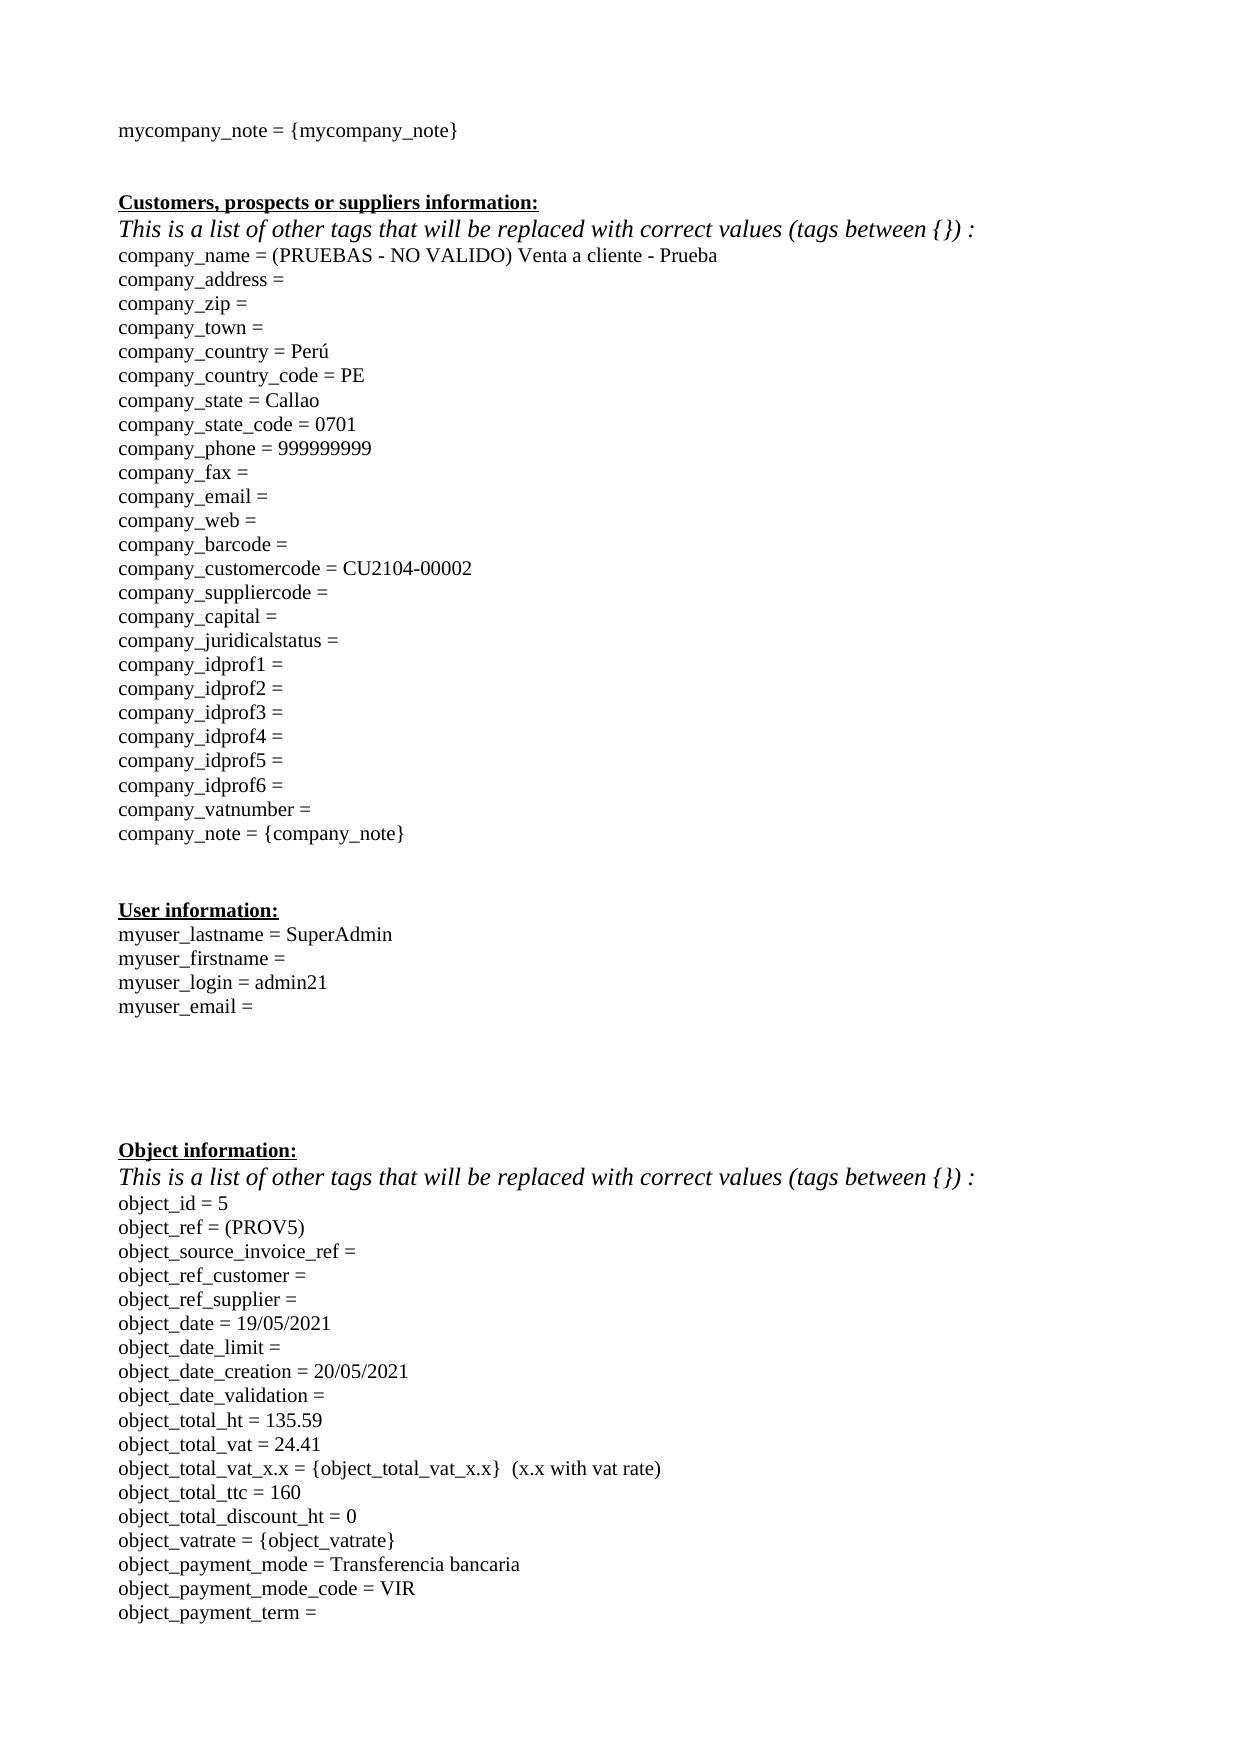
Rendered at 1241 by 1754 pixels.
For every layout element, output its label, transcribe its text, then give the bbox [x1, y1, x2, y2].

text object_payment_mode = Transferencia bancaria [118, 1552, 1122, 1576]
text company_idprof4 = [118, 724, 1122, 748]
text company_suppliercode = [118, 580, 1122, 604]
text object_total_ht = 135.59 [118, 1407, 1122, 1432]
text company_juridicalstatus = [118, 628, 1122, 652]
text company_country_code = PE [118, 363, 1122, 387]
text myuser_firstname = [118, 946, 1122, 970]
text myuser_email = [118, 994, 1122, 1018]
text company_zip = [118, 291, 1122, 315]
text myuser_lastname = SuperAdmin [118, 922, 1122, 946]
text object_total_vat = 24.41 [118, 1432, 1122, 1456]
text company_idprof2 = [118, 676, 1122, 700]
text company_state_code = 0701 [118, 412, 1122, 436]
text This is a list of other tags that will be replaced with correct values (tags between {}) : [118, 1162, 1122, 1191]
text company_customercode = CU2104-00002 [118, 556, 1122, 580]
text company_web = [118, 508, 1122, 532]
text object_ref_supplier = [118, 1287, 1122, 1311]
text mycompany_note = {mycompany_note} [118, 118, 1122, 142]
text object_ref = (PROV5) [118, 1215, 1122, 1239]
text object_id = 5 [118, 1191, 1122, 1215]
text object_date = 19/05/2021 [118, 1311, 1122, 1335]
text company_fax = [118, 460, 1122, 484]
text company_note = {company_note} [118, 821, 1122, 845]
text company_state = Callao [118, 387, 1122, 412]
text company_idprof5 = [118, 748, 1122, 772]
text company_idprof6 = [118, 772, 1122, 797]
text company_name = (PRUEBAS - NO VALIDO) Venta a cliente - Prueba [118, 243, 1122, 267]
text company_idprof1 = [118, 652, 1122, 676]
text This is a list of other tags that will be replaced with correct values (tags between {}) : [118, 214, 1122, 243]
text company_country = Perú [118, 339, 1122, 363]
text company_email = [118, 484, 1122, 508]
text User information: [118, 897, 1122, 922]
text company_capital = [118, 604, 1122, 628]
text object_payment_mode_code = VIR [118, 1576, 1122, 1600]
text object_payment_term = [118, 1600, 1122, 1624]
text company_town = [118, 315, 1122, 339]
text object_date_validation = [118, 1383, 1122, 1407]
text company_barcode = [118, 532, 1122, 556]
text object_source_invoice_ref = [118, 1239, 1122, 1263]
text myuser_login = admin21 [118, 970, 1122, 994]
text Customers, prospects or suppliers information: [118, 190, 1122, 214]
text company_address = [118, 267, 1122, 291]
text company_phone = 999999999 [118, 436, 1122, 460]
text Object information: [118, 1138, 1122, 1162]
text object_total_ttc = 160 [118, 1480, 1122, 1504]
text object_vatrate = {object_vatrate} [118, 1528, 1122, 1552]
text object_ref_customer = [118, 1263, 1122, 1287]
text object_date_limit = [118, 1335, 1122, 1359]
text company_vatnumber = [118, 797, 1122, 821]
text object_total_discount_ht = 0 [118, 1504, 1122, 1528]
text object_total_vat_x.x = {object_total_vat_x.x} (x.x with vat rate) [118, 1456, 1122, 1480]
text object_date_creation = 20/05/2021 [118, 1359, 1122, 1383]
text company_idprof3 = [118, 700, 1122, 724]
